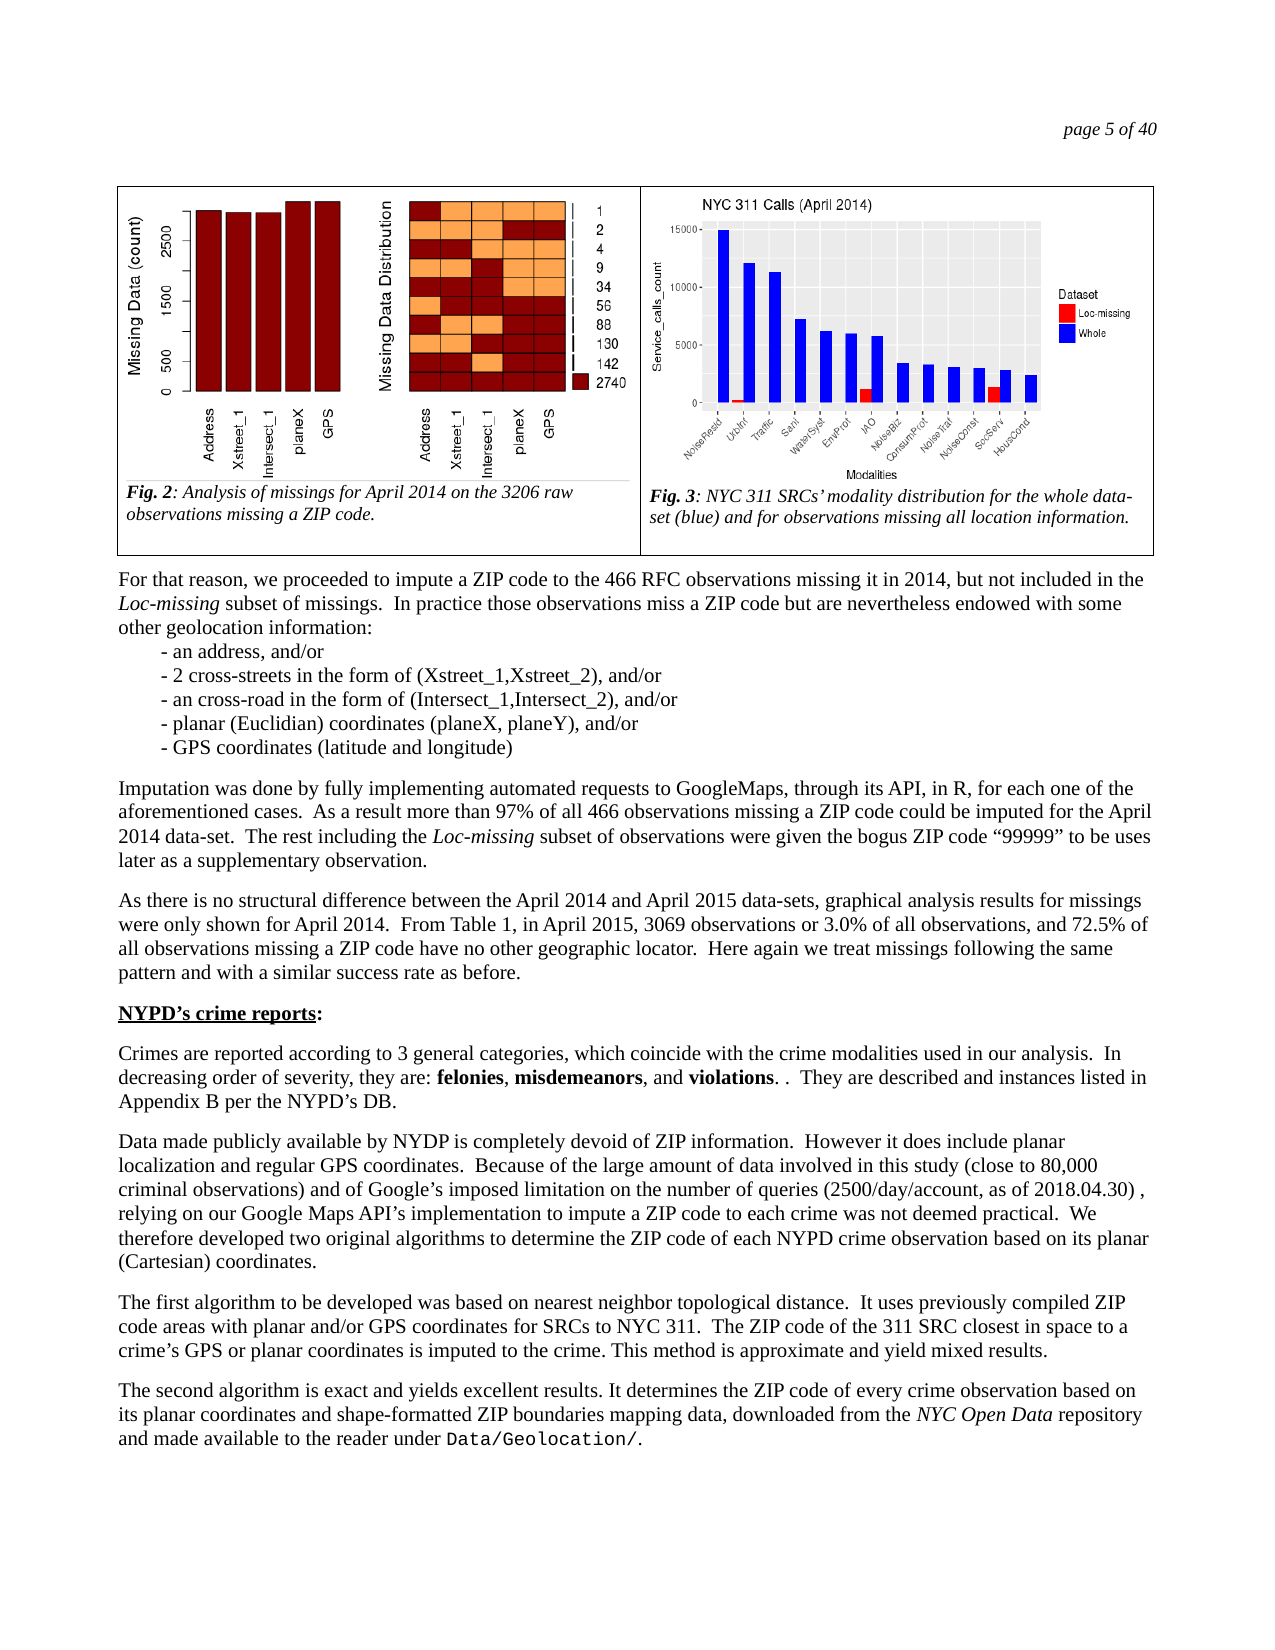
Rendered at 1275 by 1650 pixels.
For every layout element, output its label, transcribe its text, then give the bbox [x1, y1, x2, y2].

text The first algorithm to be developed was based on nearest neighbor topological distance. It uses previously compiled ZIP code areas with planar and/or GPS coordinates for SRCs to NYC 311. The ZIP code of the 311 SRC closest in space to a crime’s GPS or planar coordinates is imputed to the crime. This method is approximate and yield mixed results. [118, 1290, 1157, 1362]
text Crimes are reported according to 3 general categories, which coincide with the crime modalities used in our analysis. In decreasing order of severity, they are: felonies, misdemeanors, and violations. . They are described and instances listed in Appendix B per the NYPD’s DB. [118, 1041, 1157, 1113]
text Imputation was done by fully implementing automated requests to GoogleMaps, through its API, in R, for each one of the aforementioned cases. As a result more than 97% of all 466 observations missing a ZIP code could be imputed for the April 2014 data-set. The rest including the Loc-missing subset of observations were given the bogus ZIP code “99999” to be uses later as a supplementary observation. [118, 775, 1157, 872]
picture [649, 195, 1136, 485]
text For that reason, we proceeded to impute a ZIP code to the 466 RFC observations missing it in 2014, but not included in the Loc-missing subset of missings. In practice those observations miss a ZIP code but are nevertheless endowed with some other geolocation information: - an address, and/or - 2 cross-streets in the form of (Xstreet_1,Xstreet_2), and/or - an cross-road in the form of (Intersect_1,Intersect_2), and/or - planar (Euclidian) coordinates (planeX, planeY), and/or - GPS coordinates (latitude and longitude) [118, 177, 1157, 759]
text The second algorithm is exact and yields excellent results. It determines the ZIP code of every crime observation based on its planar coordinates and shape-formatted ZIP boundaries mapping data, downloaded from the NYC Open Data repository and made available to the reader under Data/Geolocation/. [118, 1378, 1157, 1451]
text Fig. 3: NYC 311 SRCs’ modality distribution for the whole data-set (blue) and for observations missing all location information. [649, 195, 1144, 528]
picture [126, 195, 630, 482]
text NYPD’s crime reports: [118, 1000, 1157, 1024]
text As there is no structural difference between the April 2014 and April 2015 data-sets, graphical analysis results for missings were only shown for April 2014. From Table 1, in April 2015, 3069 observations or 3.0% of all observations, and 72.5% of all observations missing a ZIP code have no other geographic locator. Here again we treat missings following the same pattern and with a similar success rate as before. [118, 888, 1157, 984]
text Fig. 2: Analysis of missings for April 2014 on the 3206 raw observations missing a ZIP code. [126, 195, 631, 524]
text Data made publicly available by NYDP is completely devoid of ZIP information. However it does include planar localization and regular GPS coordinates. Because of the large amount of data involved in this study (close to 80,000 criminal observations) and of Google’s imposed limitation on the number of queries (2500/day/account, as of 2018.04.30) , relying on our Google Maps API’s implementation to impute a ZIP code to each crime was not deemed practical. We therefore developed two original algorithms to determine the ZIP code of each NYPD crime observation based on its planar (Cartesian) coordinates. [118, 1129, 1157, 1273]
